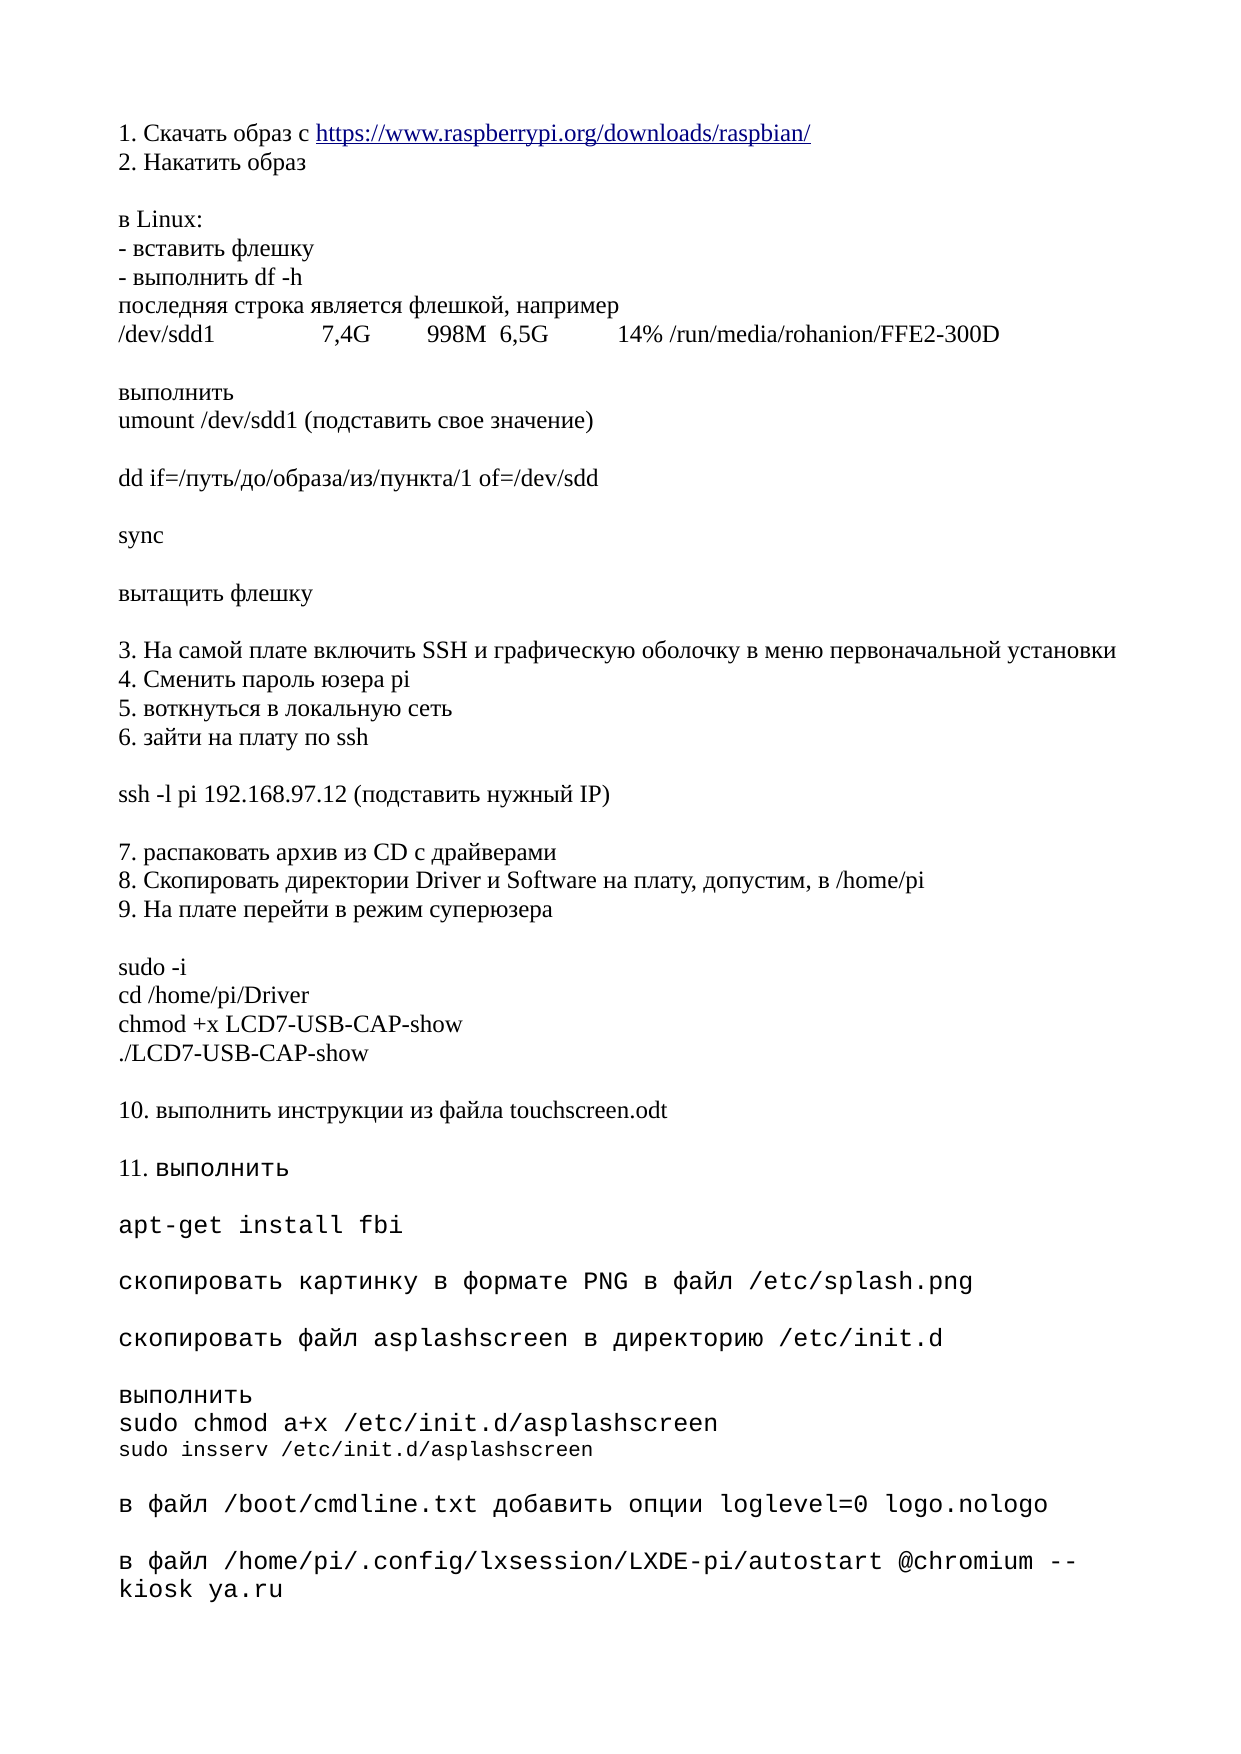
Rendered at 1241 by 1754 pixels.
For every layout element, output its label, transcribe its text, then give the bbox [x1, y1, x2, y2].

text в файл /home/pi/.config/lxsession/LXDE-pi/autostart @chromium --kiosk ya.ru [118, 1549, 1122, 1605]
text sudo chmod a+x /etc/init.d/asplashscreen [118, 1411, 1122, 1439]
text скопировать картинку в формате PNG в файл /etc/splash.png [118, 1269, 1122, 1297]
text 4. Сменить пароль юзера pi [118, 664, 1122, 693]
text 3. На самой плате включить SSH и графическую оболочку в меню первоначальной установки [118, 636, 1122, 664]
text последняя строка является флешкой, например [118, 291, 1122, 319]
text вытащить флешку [118, 578, 1122, 607]
text 9. На плате перейти в режим суперюзера [118, 894, 1122, 923]
text sudo -i [118, 952, 1122, 981]
text apt-get install fbi [118, 1212, 1122, 1241]
text 11. выполнить [118, 1153, 1122, 1184]
text выполнить [118, 1382, 1122, 1411]
text dd if=/путь/до/образа/из/пункта/1 of=/dev/sdd [118, 463, 1122, 492]
text sudo insserv /etc/init.d/asplashscreen [118, 1439, 1122, 1463]
text chmod +x LCD7-USB-CAP-show [118, 1009, 1122, 1038]
text sync [118, 521, 1122, 549]
text 8. Скопировать директории Driver и Software на плату, допустим, в /home/pi [118, 866, 1122, 894]
text 1. Скачать образ с https://www.raspberrypi.org/downloads/raspbian/ [118, 118, 1122, 147]
text umount /dev/sdd1 (подставить свое значение) [118, 406, 1122, 434]
text 5. воткнуться в локальную сеть [118, 693, 1122, 722]
text в файл /boot/cmdline.txt добавить опции loglevel=0 logo.nologo [118, 1492, 1122, 1520]
text скопировать файл asplashscreen в директорию /etc/init.d [118, 1326, 1122, 1354]
text ./LCD7-USB-CAP-show [118, 1038, 1122, 1067]
text 2. Накатить образ [118, 147, 1122, 176]
text - вставить флешку [118, 233, 1122, 262]
text 7. распаковать архив из CD с драйверами [118, 837, 1122, 866]
text ssh -l pi 192.168.97.12 (подставить нужный IP) [118, 779, 1122, 808]
text - выполнить df -h [118, 262, 1122, 291]
text выполнить [118, 377, 1122, 406]
text в Linux: [118, 204, 1122, 233]
text /dev/sdd1 7,4G 998M 6,5G 14% /run/media/rohanion/FFE2-300D [118, 319, 1122, 348]
text cd /home/pi/Driver [118, 981, 1122, 1009]
text 6. зайти на плату по ssh [118, 722, 1122, 751]
text 10. выполнить инструкции из файла touchscreen.odt [118, 1096, 1122, 1124]
